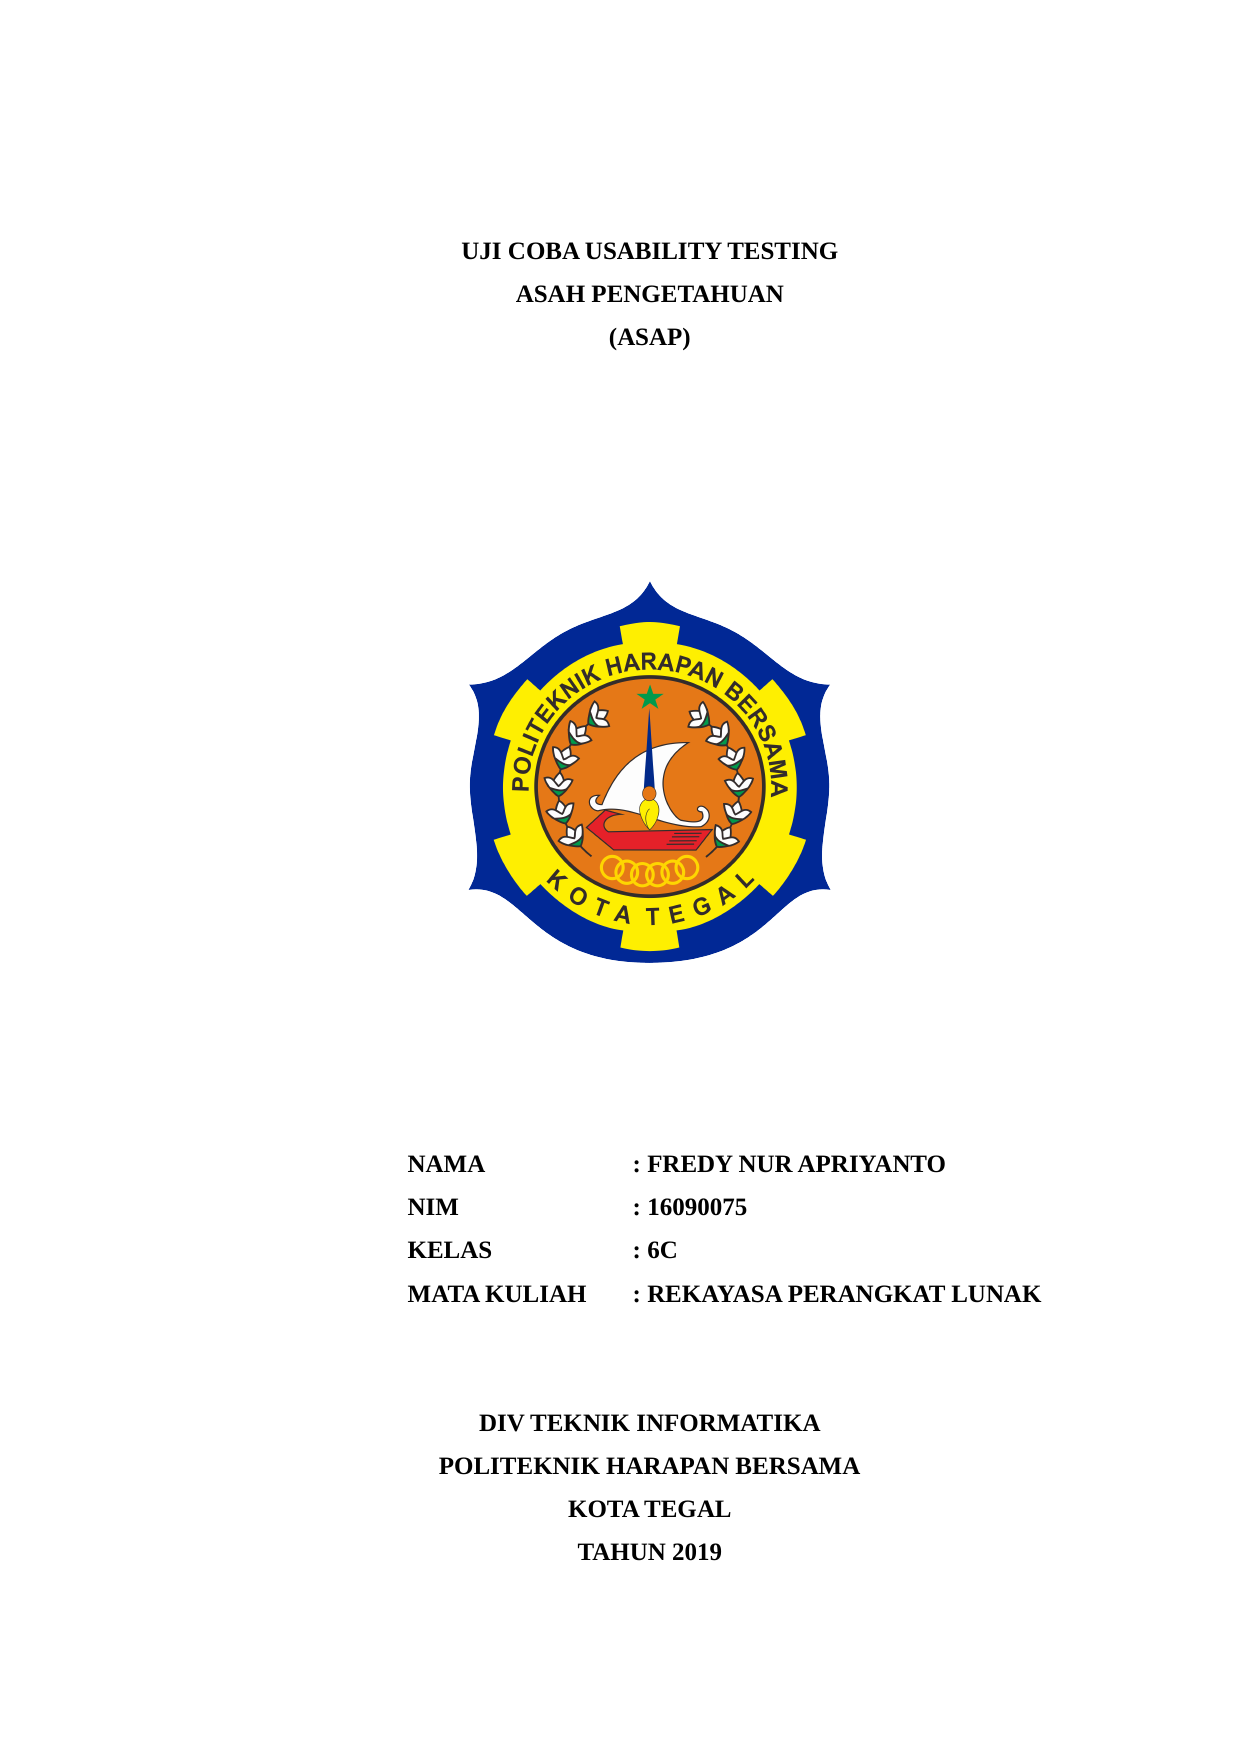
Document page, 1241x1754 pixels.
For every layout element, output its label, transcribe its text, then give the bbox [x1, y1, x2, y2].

text POLITEKNIK HARAPAN BERSAMA [236, 1451, 1063, 1480]
text TAHUN 2019 [236, 1537, 1063, 1566]
text KELAS : 6C [407, 1236, 1063, 1264]
text KOTA TEGAL [236, 1494, 1063, 1523]
text MATA KULIAH : REKAYASA PERANGKAT LUNAK [407, 1279, 1063, 1307]
text ASAH PENGETAHUAN [236, 279, 1063, 308]
text NAMA : FREDY NUR APRIYANTO [407, 1149, 1063, 1178]
picture [468, 581, 831, 963]
text (ASAP) [236, 322, 1063, 351]
text DIV TEKNIK INFORMATIKA [236, 1408, 1063, 1437]
text UJI COBA USABILITY TESTING [236, 236, 1063, 265]
text NIM : 16090075 [407, 1192, 1063, 1221]
